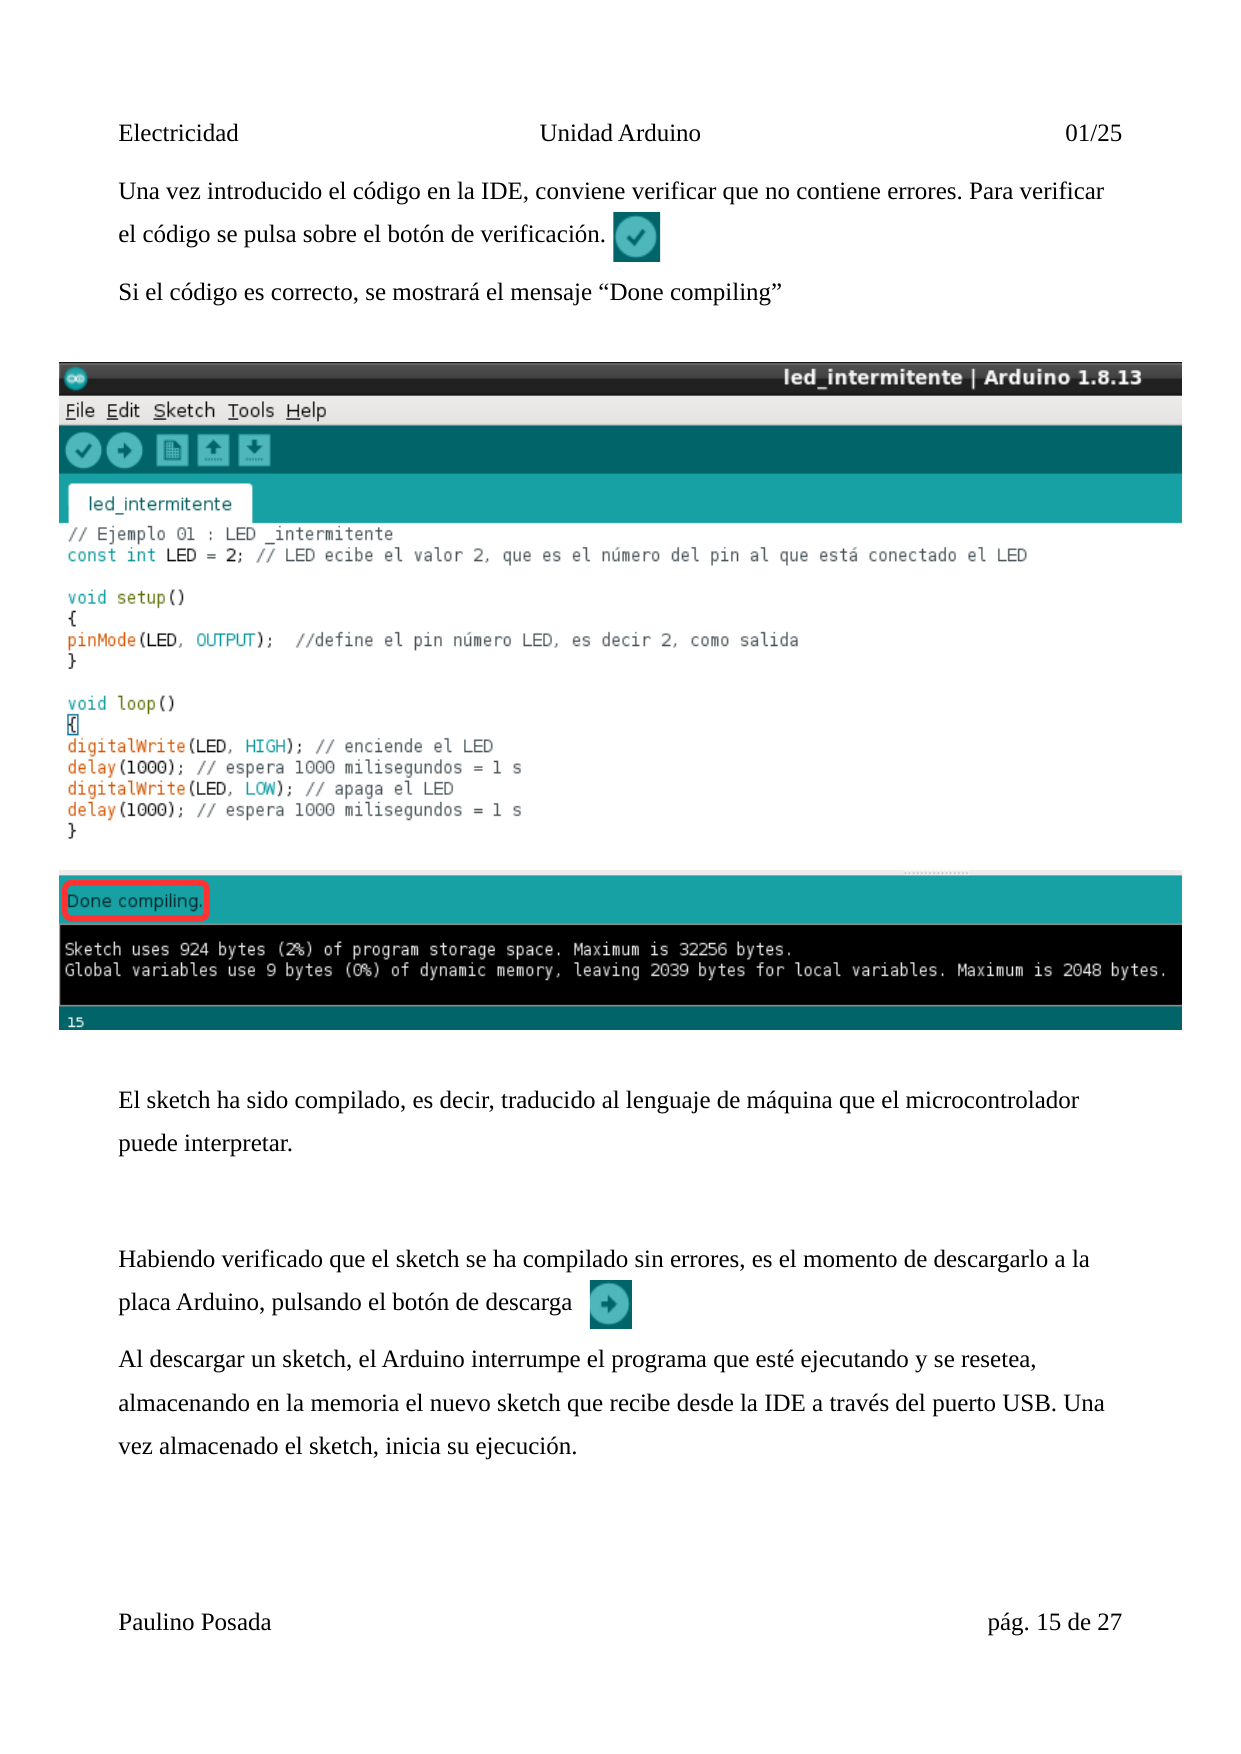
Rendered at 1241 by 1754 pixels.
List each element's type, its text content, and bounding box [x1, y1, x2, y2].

picture [59, 870, 1182, 1030]
picture [613, 212, 661, 262]
picture [589, 1280, 632, 1329]
picture [59, 362, 1182, 860]
text Habiendo verificado que el sketch se ha compilado sin errores, es el momento de descargarlo a la placa Arduino, pulsando el botón de descarga [118, 1244, 1122, 1316]
text Una vez introducido el código en la IDE, conviene verificar que no contiene errores. Para verificar el código se pulsa sobre el botón de verificación. [118, 176, 1122, 248]
text El sketch ha sido compilado, es decir, traducido al lenguaje de máquina que el microcontrolador puede interpretar. [118, 1085, 1122, 1157]
text Si el código es correcto, se mostrará el mensaje “Done compiling” [118, 277, 1122, 306]
text Al descargar un sketch, el Arduino interrumpe el programa que esté ejecutando y se resetea, almacenando en la memoria el nuevo sketch que recibe desde la IDE a través del puerto USB. Una vez almacenado el sketch, inicia su ejecución. [118, 1344, 1122, 1459]
